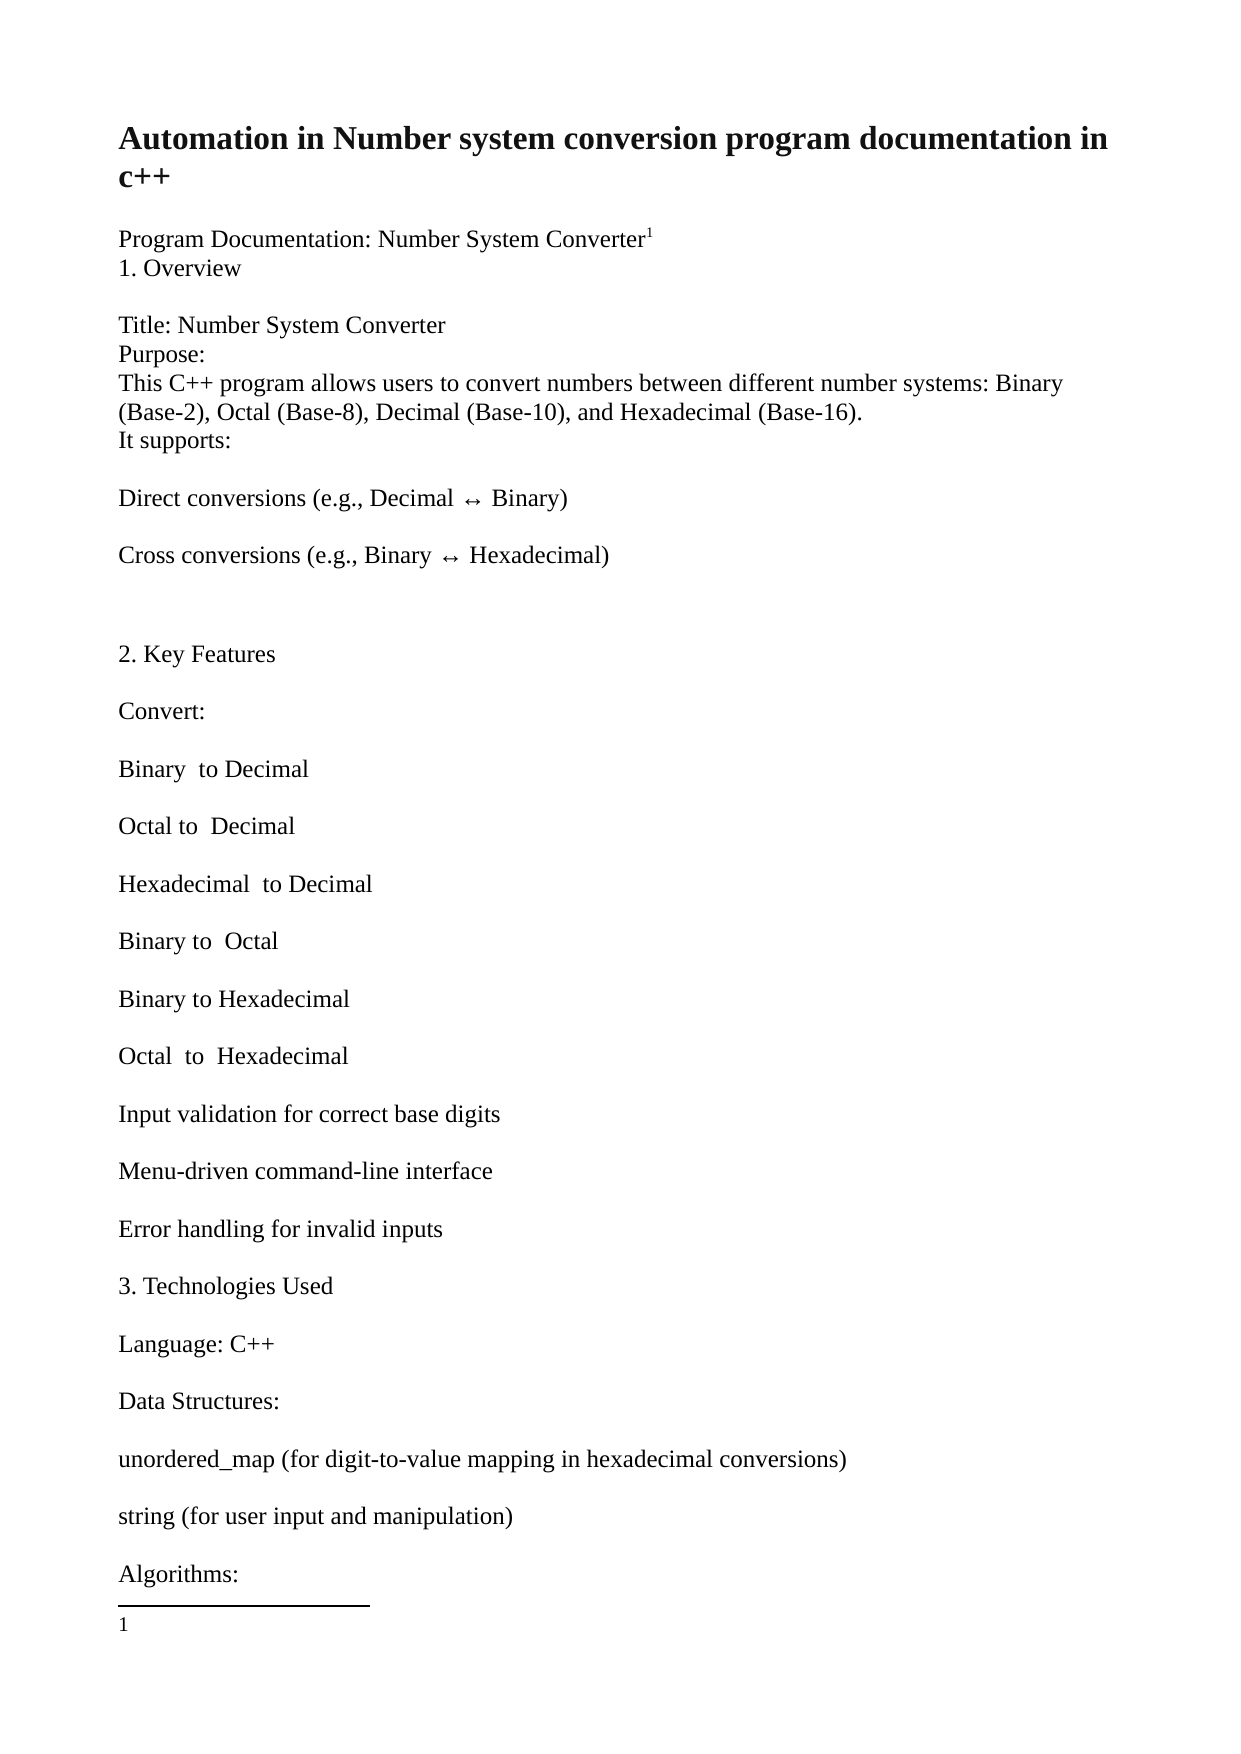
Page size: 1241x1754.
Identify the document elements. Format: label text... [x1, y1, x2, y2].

text Direct conversions (e.g., Decimal ↔ Binary) [118, 483, 1122, 512]
text Algorithms: [118, 1559, 1122, 1588]
text Binary to Hexadecimal [118, 984, 1122, 1013]
text Title: Number System Converter [118, 311, 1122, 339]
text This C++ program allows users to convert numbers between different number systems: Binary (Base-2), Octal (Base-8), Decimal (Base-10), and Hexadecimal (Base-16). [118, 368, 1122, 426]
text 3. Technologies Used [118, 1271, 1122, 1300]
text Error handling for invalid inputs [118, 1214, 1122, 1243]
text 2. Key Features [118, 639, 1122, 668]
text Octal to Decimal [118, 811, 1122, 840]
text Cross conversions (e.g., Binary ↔ Hexadecimal) [118, 541, 1122, 569]
text Convert: [118, 696, 1122, 725]
text Purpose: [118, 339, 1122, 368]
text Language: C++ [118, 1329, 1122, 1358]
text Input validation for correct base digits [118, 1099, 1122, 1128]
text Hexadecimal to Decimal [118, 869, 1122, 898]
text Menu-driven command-line interface [118, 1156, 1122, 1185]
text Octal to Hexadecimal [118, 1041, 1122, 1070]
text It supports: [118, 426, 1122, 454]
text Program Documentation: Number System Converter [118, 224, 1122, 253]
text 1. Overview [118, 253, 1122, 282]
text string (for user input and manipulation) [118, 1501, 1122, 1530]
text Binary to Octal [118, 926, 1122, 955]
text Data Structures: [118, 1386, 1122, 1415]
text unordered_map (for digit-to-value mapping in hexadecimal conversions) [118, 1444, 1122, 1473]
text Binary to Decimal [118, 754, 1122, 783]
